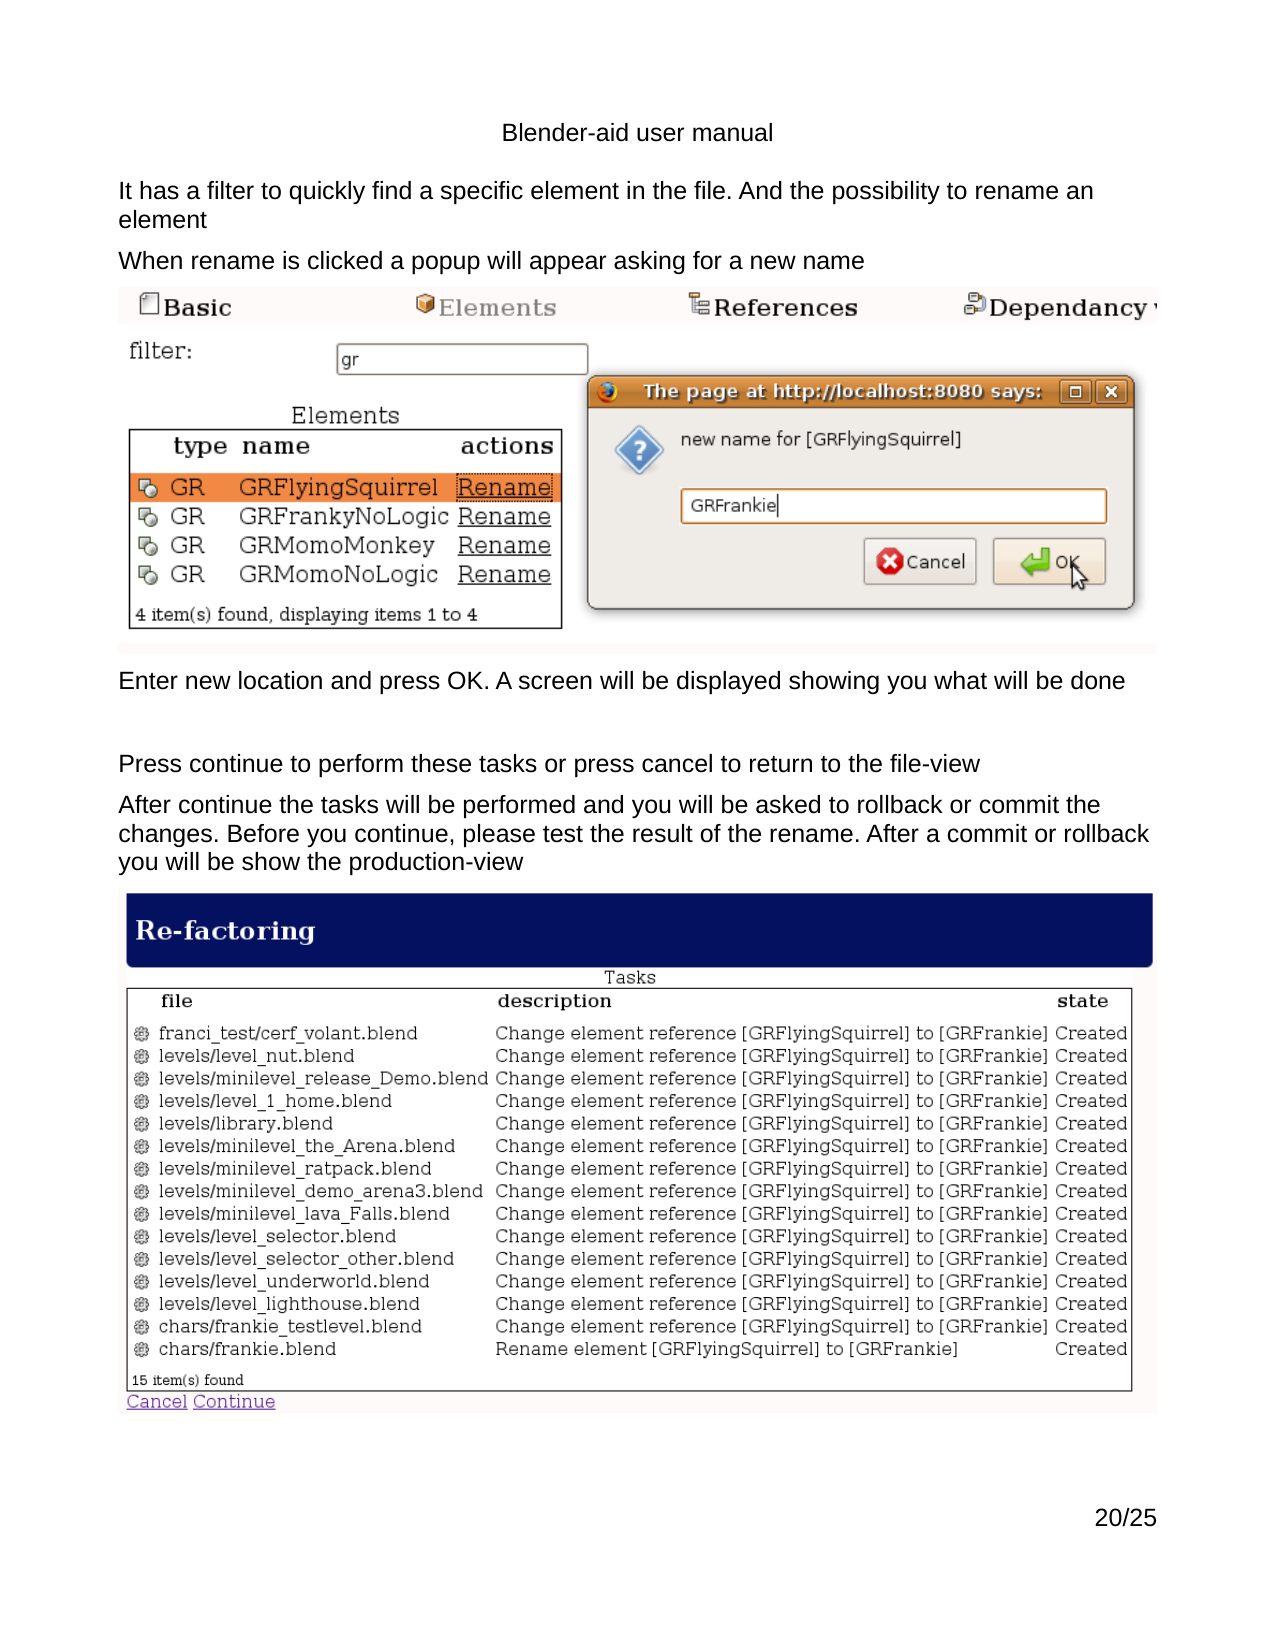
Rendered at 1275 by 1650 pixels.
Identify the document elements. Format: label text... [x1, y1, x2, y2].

text After continue the tasks will be performed and you will be asked to rollback or commit the changes. Before you continue, please test the result of the rename. After a commit or rollback you will be show the production-view [118, 790, 1157, 876]
text Enter new location and press OK. A screen will be displayed showing you what will be done [118, 666, 1157, 695]
text It has a filter to quickly find a specific element in the file. And the possibility to rename an element [118, 176, 1157, 234]
text Press continue to perform these tasks or press cancel to return to the file-view [118, 748, 1157, 777]
picture [118, 287, 1157, 654]
picture [118, 888, 1157, 1413]
text When rename is clicked a popup will appear asking for a new name [118, 246, 1157, 275]
